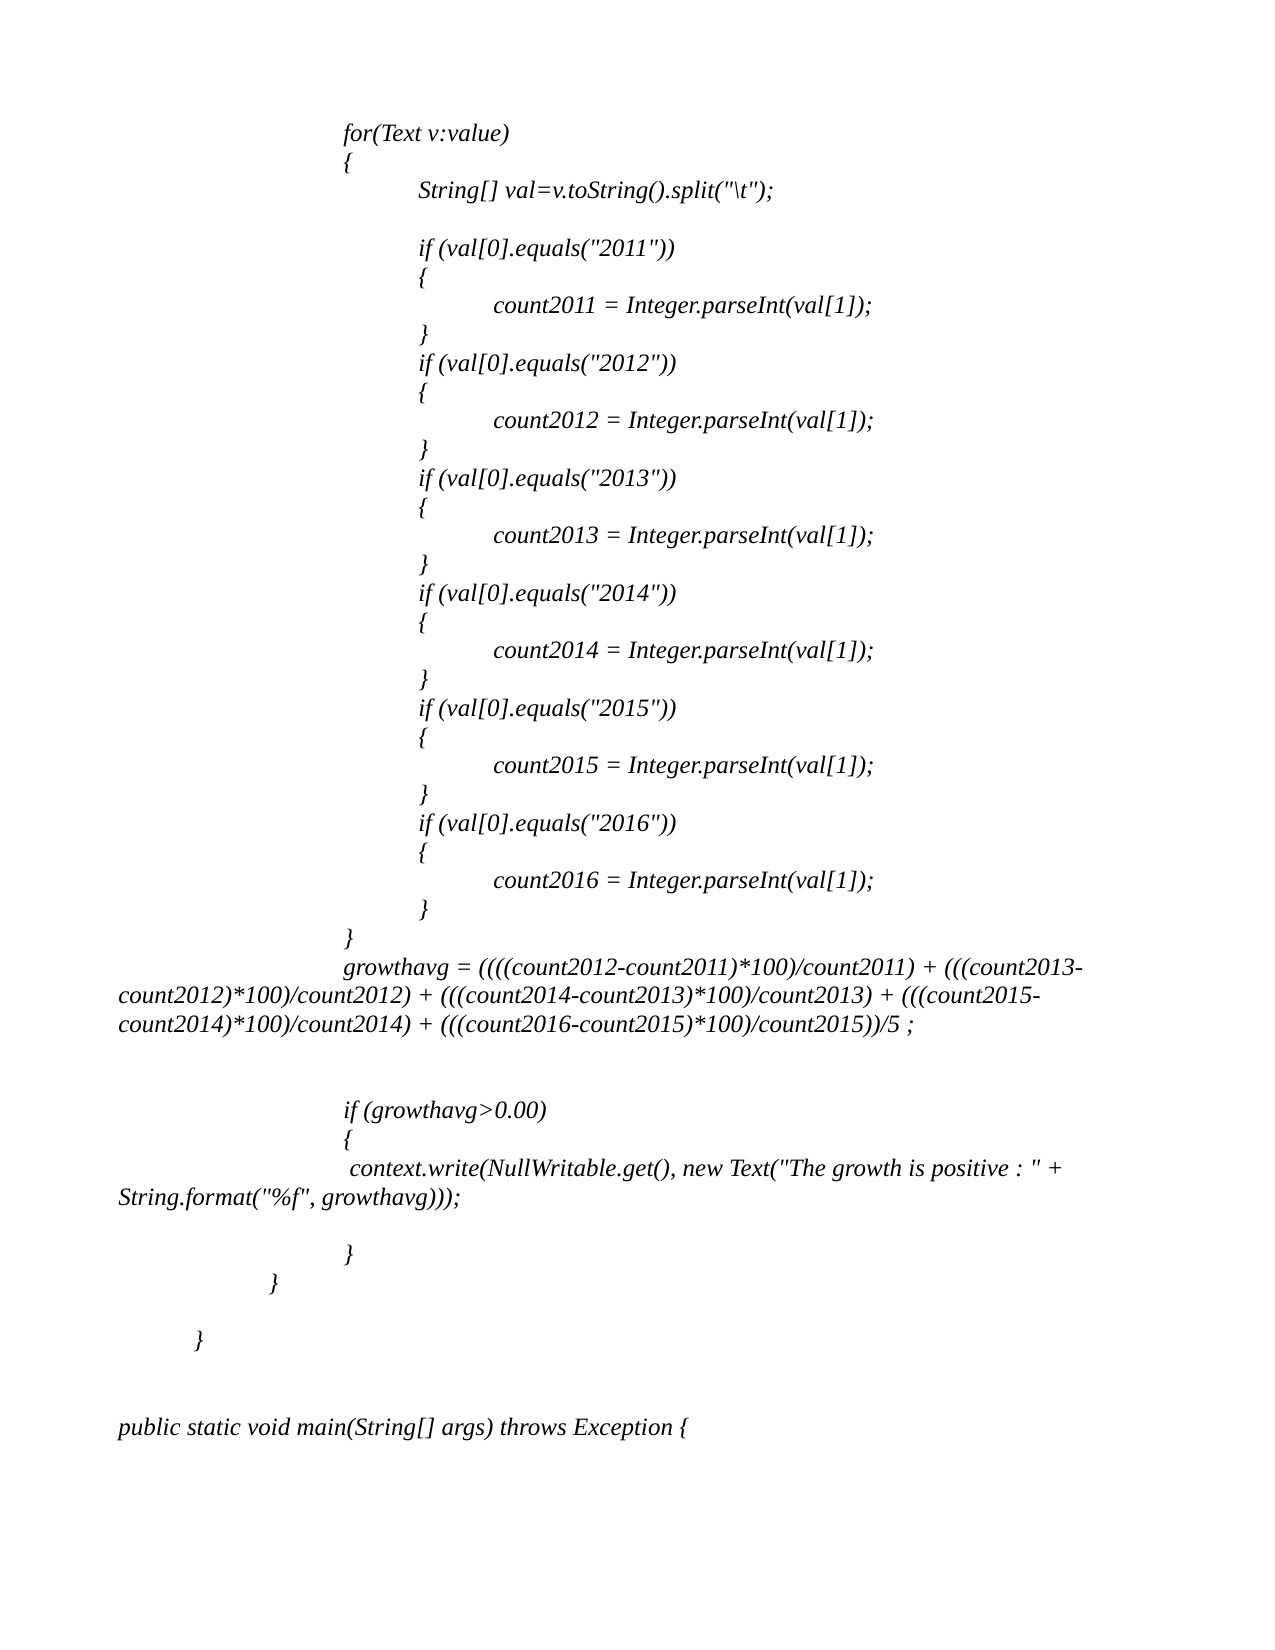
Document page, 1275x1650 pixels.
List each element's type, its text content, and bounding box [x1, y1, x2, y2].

text { [118, 262, 1157, 291]
text for(Text v:value) [118, 118, 1157, 147]
text count2014 = Integer.parseInt(val[1]); [118, 636, 1157, 664]
text } [118, 319, 1157, 348]
text count2012 = Integer.parseInt(val[1]); [118, 406, 1157, 434]
text } [118, 664, 1157, 693]
text { [118, 377, 1157, 406]
text if (val[0].equals("2014")) [118, 578, 1157, 607]
text if (val[0].equals("2016")) [118, 808, 1157, 837]
text } [118, 1239, 1157, 1268]
text { [118, 1124, 1157, 1153]
text if (val[0].equals("2013")) [118, 463, 1157, 492]
text } [118, 923, 1157, 952]
text { [118, 722, 1157, 751]
text if (val[0].equals("2012")) [118, 348, 1157, 377]
text { [118, 492, 1157, 521]
text { [118, 147, 1157, 176]
text count2011 = Integer.parseInt(val[1]); [118, 291, 1157, 319]
text } [118, 434, 1157, 463]
text context.write(NullWritable.get(), new Text("The growth is positive : " + String.format("%f", growthavg))); [118, 1153, 1157, 1211]
text { [118, 607, 1157, 636]
text if (growthavg>0.00) [118, 1096, 1157, 1124]
text if (val[0].equals("2015")) [118, 693, 1157, 722]
text } [118, 1326, 1157, 1354]
text } [118, 894, 1157, 923]
text public static void main(String[] args) throws Exception { [118, 1412, 1157, 1441]
text growthavg = ((((count2012-count2011)*100)/count2011) + (((count2013-count2012)*100)/count2012) + (((count2014-count2013)*100)/count2013) + (((count2015-count2014)*100)/count2014) + (((count2016-count2015)*100)/count2015))/5 ; [118, 952, 1157, 1038]
text { [118, 837, 1157, 866]
text count2013 = Integer.parseInt(val[1]); [118, 521, 1157, 549]
text if (val[0].equals("2011")) [118, 233, 1157, 262]
text count2015 = Integer.parseInt(val[1]); [118, 751, 1157, 779]
text } [118, 549, 1157, 578]
text } [118, 1268, 1157, 1297]
text count2016 = Integer.parseInt(val[1]); [118, 866, 1157, 894]
text } [118, 779, 1157, 808]
text String[] val=v.toString().split("\t"); [118, 176, 1157, 204]
